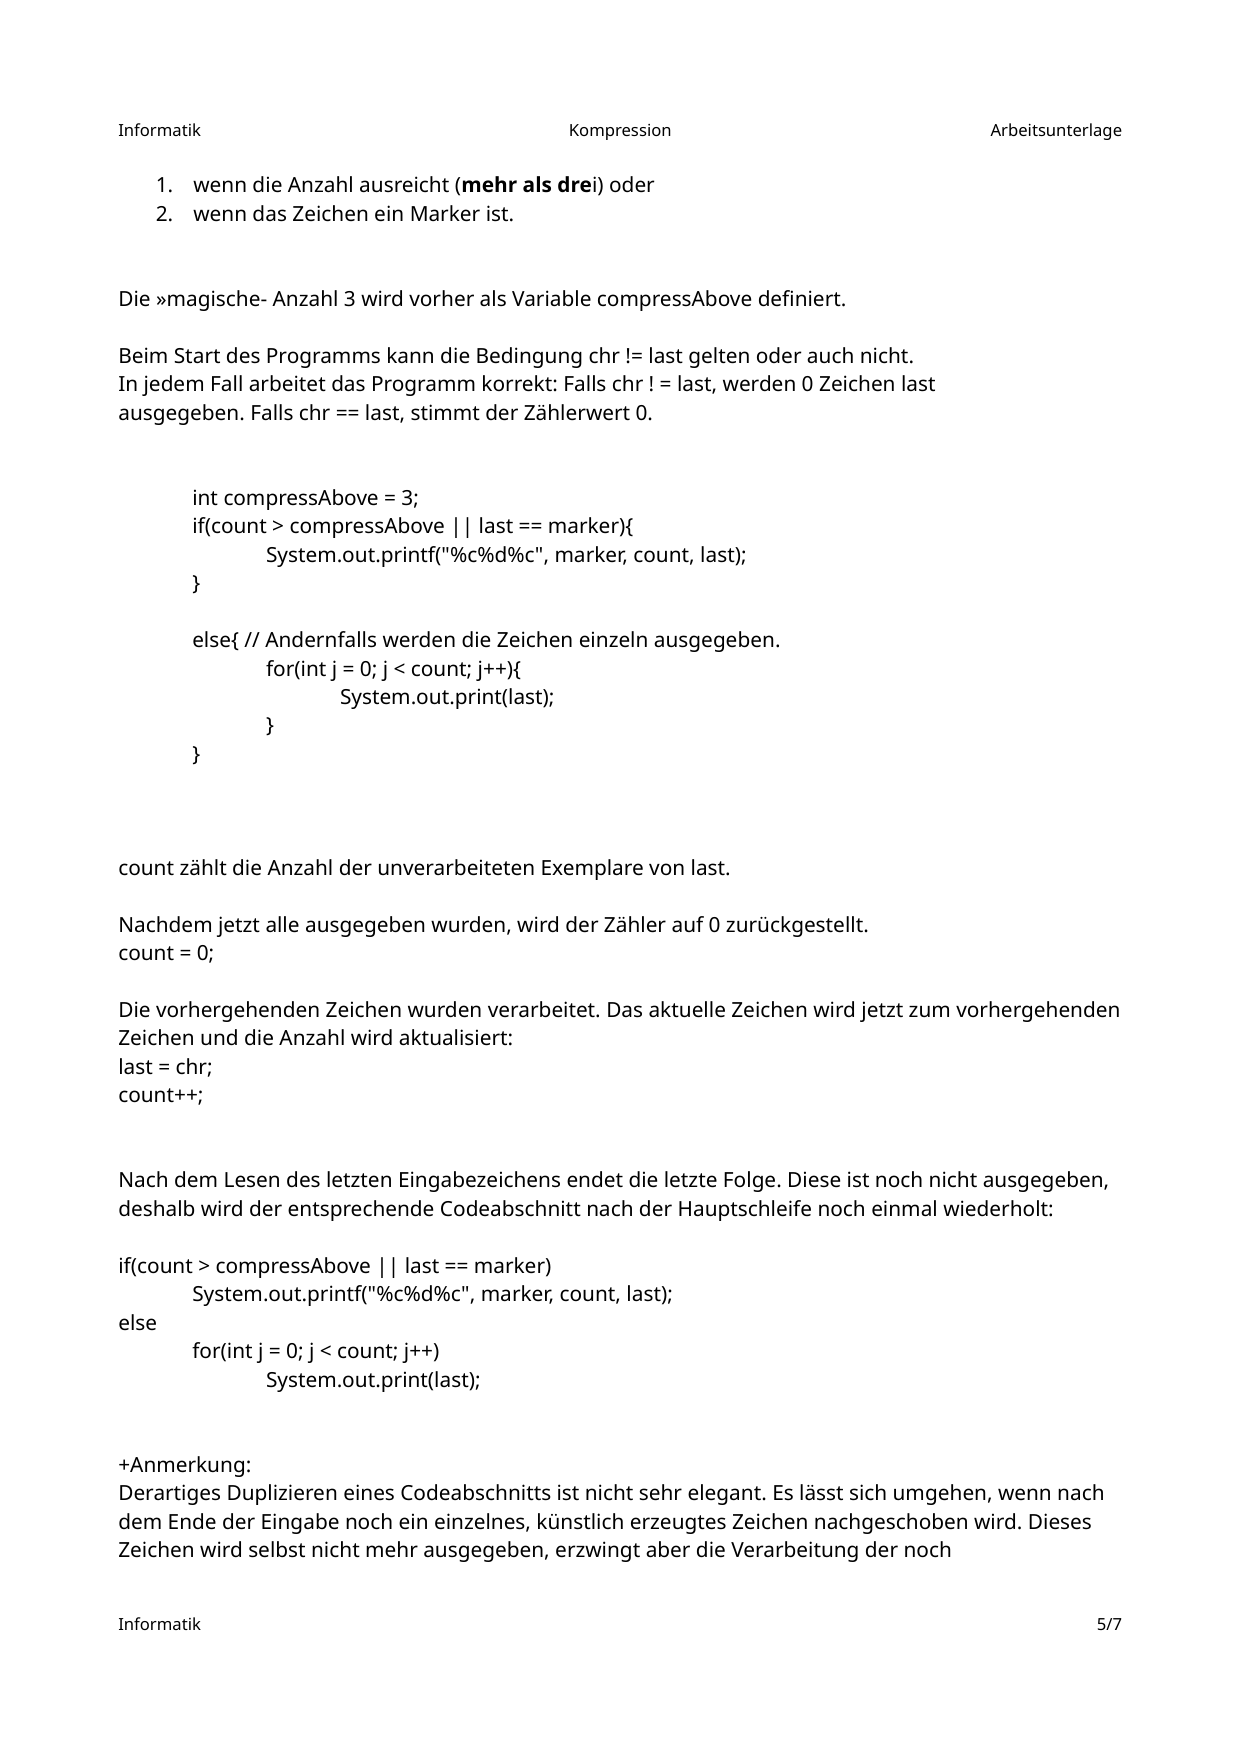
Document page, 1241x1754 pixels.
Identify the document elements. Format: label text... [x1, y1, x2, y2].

text Die vorhergehenden Zeichen wurden verarbeitet. Das aktuelle Zeichen wird jetzt zum vorhergehenden Zeichen und die Anzahl wird aktualisiert: [118, 995, 1122, 1052]
text count = 0; [118, 938, 1122, 967]
text count++; [118, 1080, 1122, 1109]
list wenn die Anzahl ausreicht (mehr als drei) oder [156, 170, 1122, 199]
text ausgegeben. Falls chr == last, stimmt der Zählerwert 0. [118, 398, 1122, 426]
text int compressAbove = 3; [192, 483, 1122, 512]
text } [192, 568, 1122, 597]
text Die »magische- Anzahl 3 wird vorher als Variable compressAbove definiert. [118, 284, 1122, 312]
text Nachdem jetzt alle ausgegeben wurden, wird der Zähler auf 0 zurückgestellt. [118, 910, 1122, 938]
text System.out.print(last); [118, 682, 1122, 711]
text } [118, 739, 1122, 767]
text In jedem Fall arbeitet das Programm korrekt: Falls chr ! = last, werden 0 Zeichen last [118, 369, 1122, 398]
text if(count > compressAbove || last == marker){ [192, 512, 1122, 540]
list wenn das Zeichen ein Marker ist. [156, 199, 1122, 256]
text Nach dem Lesen des letzten Eingabezeichens endet die letzte Folge. Diese ist noch nicht ausgegeben, deshalb wird der entsprechende Codeabschnitt nach der Hauptschleife noch einmal wiederholt: [118, 1166, 1122, 1222]
text else{ // Andernfalls werden die Zeichen einzeln ausgegeben. [118, 625, 1122, 654]
text for(int j = 0; j < count; j++) [118, 1336, 1122, 1365]
text } [118, 711, 1122, 739]
text if(count > compressAbove || last == marker) [118, 1251, 1122, 1279]
text count zählt die Anzahl der unverarbeiteten Exemplare von last. [118, 853, 1122, 881]
text System.out.print(last); [118, 1365, 1122, 1393]
text System.out.printf("%c%d%c", marker, count, last); [118, 1279, 1122, 1308]
text Derartiges Duplizieren eines Codeabschnitts ist nicht sehr elegant. Es lässt sich umgehen, wenn nach dem Ende der Eingabe noch ein einzelnes, künstlich erzeugtes Zeichen nachgeschoben wird. Dieses Zeichen wird selbst nicht mehr ausgegeben, erzwingt aber die Verarbeitung der noch [118, 1478, 1122, 1564]
text System.out.printf("%c%d%c", marker, count, last); [192, 540, 1122, 568]
text Beim Start des Programms kann die Bedingung chr != last gelten oder auch nicht. [118, 341, 1122, 369]
text for(int j = 0; j < count; j++){ [118, 654, 1122, 682]
text last = chr; [118, 1052, 1122, 1080]
text +Anmerkung: [118, 1450, 1122, 1478]
text else [118, 1308, 1122, 1336]
